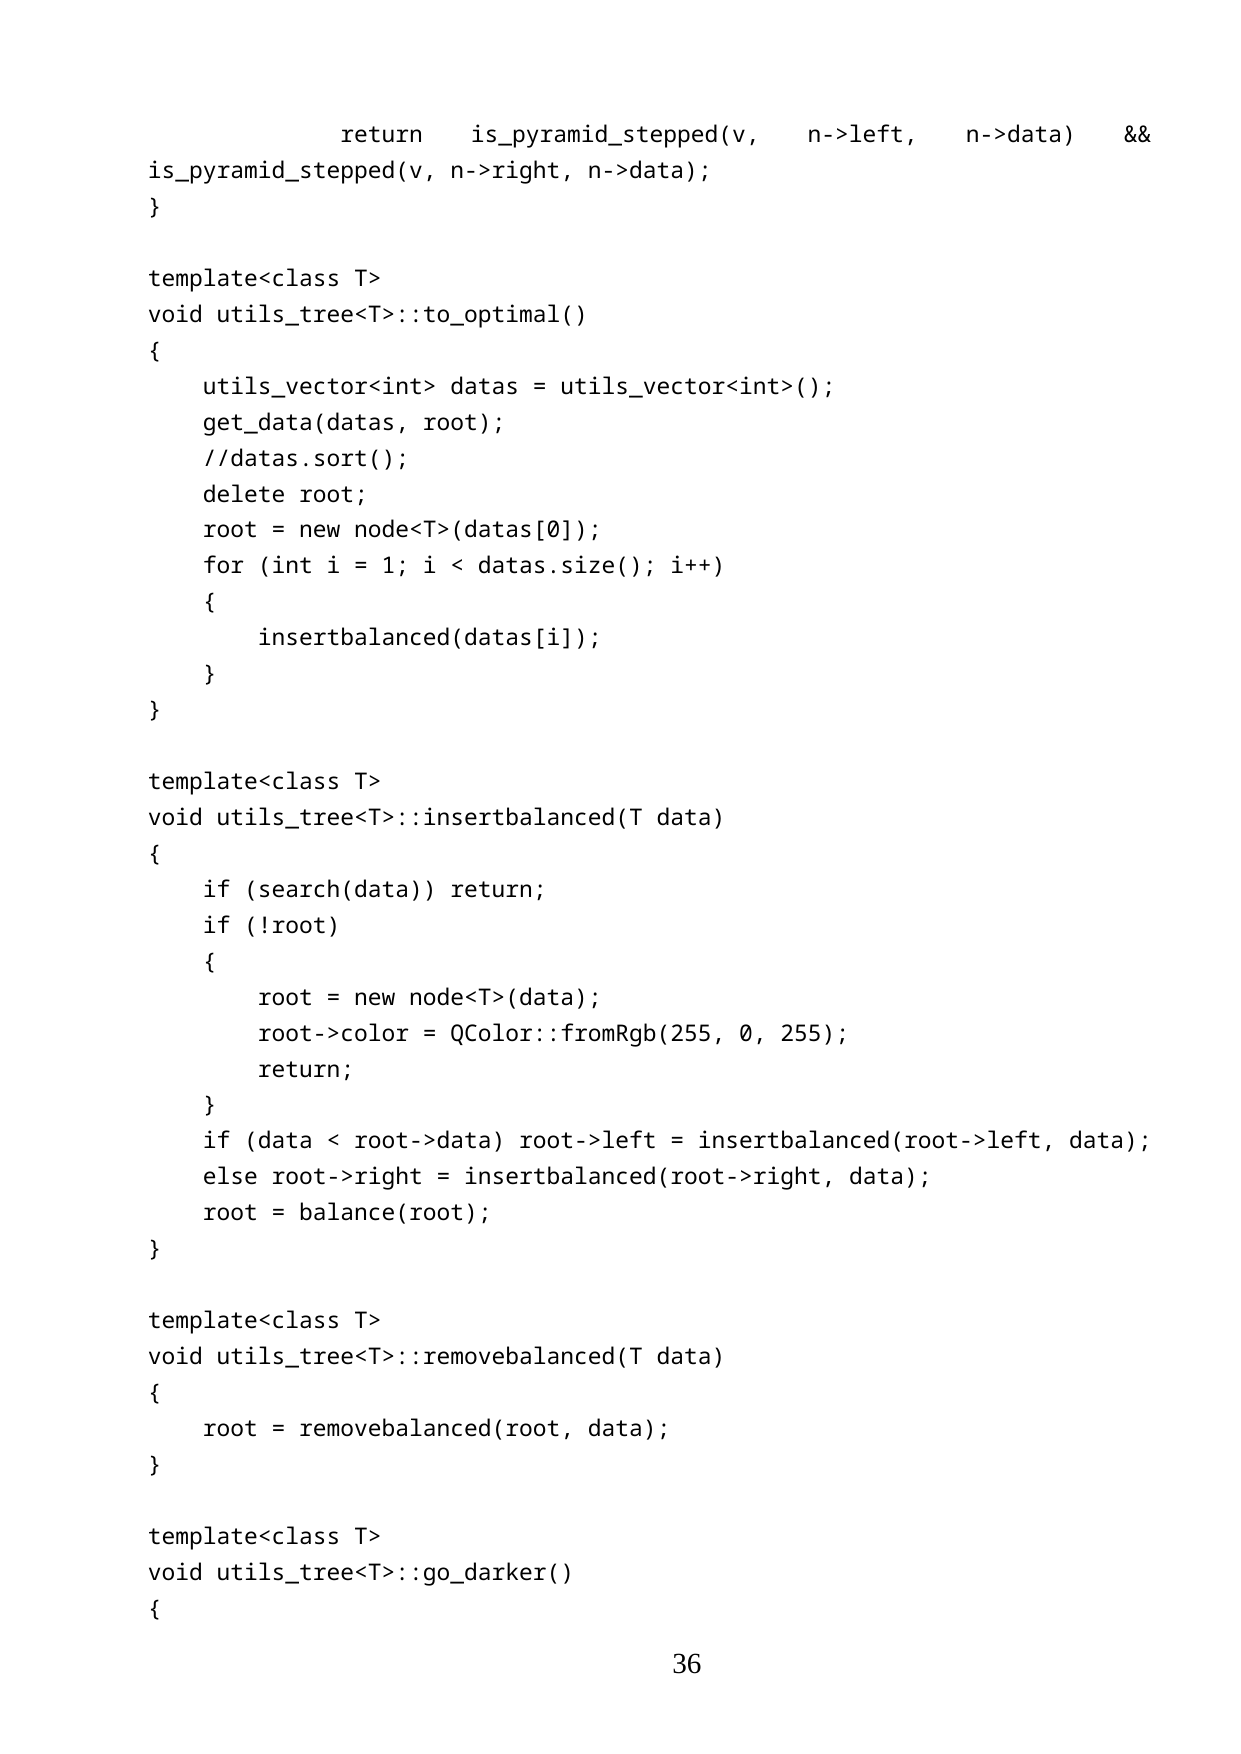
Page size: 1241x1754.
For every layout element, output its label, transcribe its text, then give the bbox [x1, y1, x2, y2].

text else root->right = insertbalanced(root->right, data); [148, 1160, 1152, 1192]
text template<class T> [148, 765, 1152, 796]
text root = balance(root); [148, 1196, 1152, 1227]
text { [148, 334, 1152, 365]
text { [148, 837, 1152, 868]
text template<class T> [148, 1520, 1152, 1551]
text delete root; [148, 477, 1152, 509]
text for (int i = 1; i < datas.size(); i++) [148, 549, 1152, 581]
text { [148, 585, 1152, 617]
text if (data < root->data) root->left = insertbalanced(root->left, data); [148, 1124, 1152, 1156]
text root = new node<T>(datas[0]); [148, 513, 1152, 545]
text void utils_tree<T>::removebalanced(T data) [148, 1340, 1152, 1371]
text utils_vector<int> datas = utils_vector<int>(); [148, 370, 1152, 401]
text } [148, 1088, 1152, 1120]
text return; [148, 1052, 1152, 1084]
text return is_pyramid_stepped(v, n->left, n->data) && is_pyramid_stepped(v, n->right, n->data); [148, 118, 1152, 185]
text if (search(data)) return; [148, 873, 1152, 904]
text root = new node<T>(data); [148, 981, 1152, 1012]
text { [148, 1592, 1152, 1623]
text if (!root) [148, 909, 1152, 940]
text } [148, 693, 1152, 724]
text void utils_tree<T>::go_darker() [148, 1556, 1152, 1587]
text { [148, 1376, 1152, 1407]
text insertbalanced(datas[i]); [148, 621, 1152, 652]
text get_data(datas, root); [148, 406, 1152, 437]
text } [148, 657, 1152, 688]
text template<class T> [148, 1304, 1152, 1335]
text template<class T> [148, 262, 1152, 293]
text root->color = QColor::fromRgb(255, 0, 255); [148, 1017, 1152, 1048]
text void utils_tree<T>::insertbalanced(T data) [148, 801, 1152, 832]
text } [148, 1448, 1152, 1479]
text } [148, 190, 1152, 221]
text root = removebalanced(root, data); [148, 1412, 1152, 1443]
text void utils_tree<T>::to_optimal() [148, 298, 1152, 329]
text } [148, 1232, 1152, 1263]
text //datas.sort(); [148, 442, 1152, 473]
text { [148, 945, 1152, 976]
